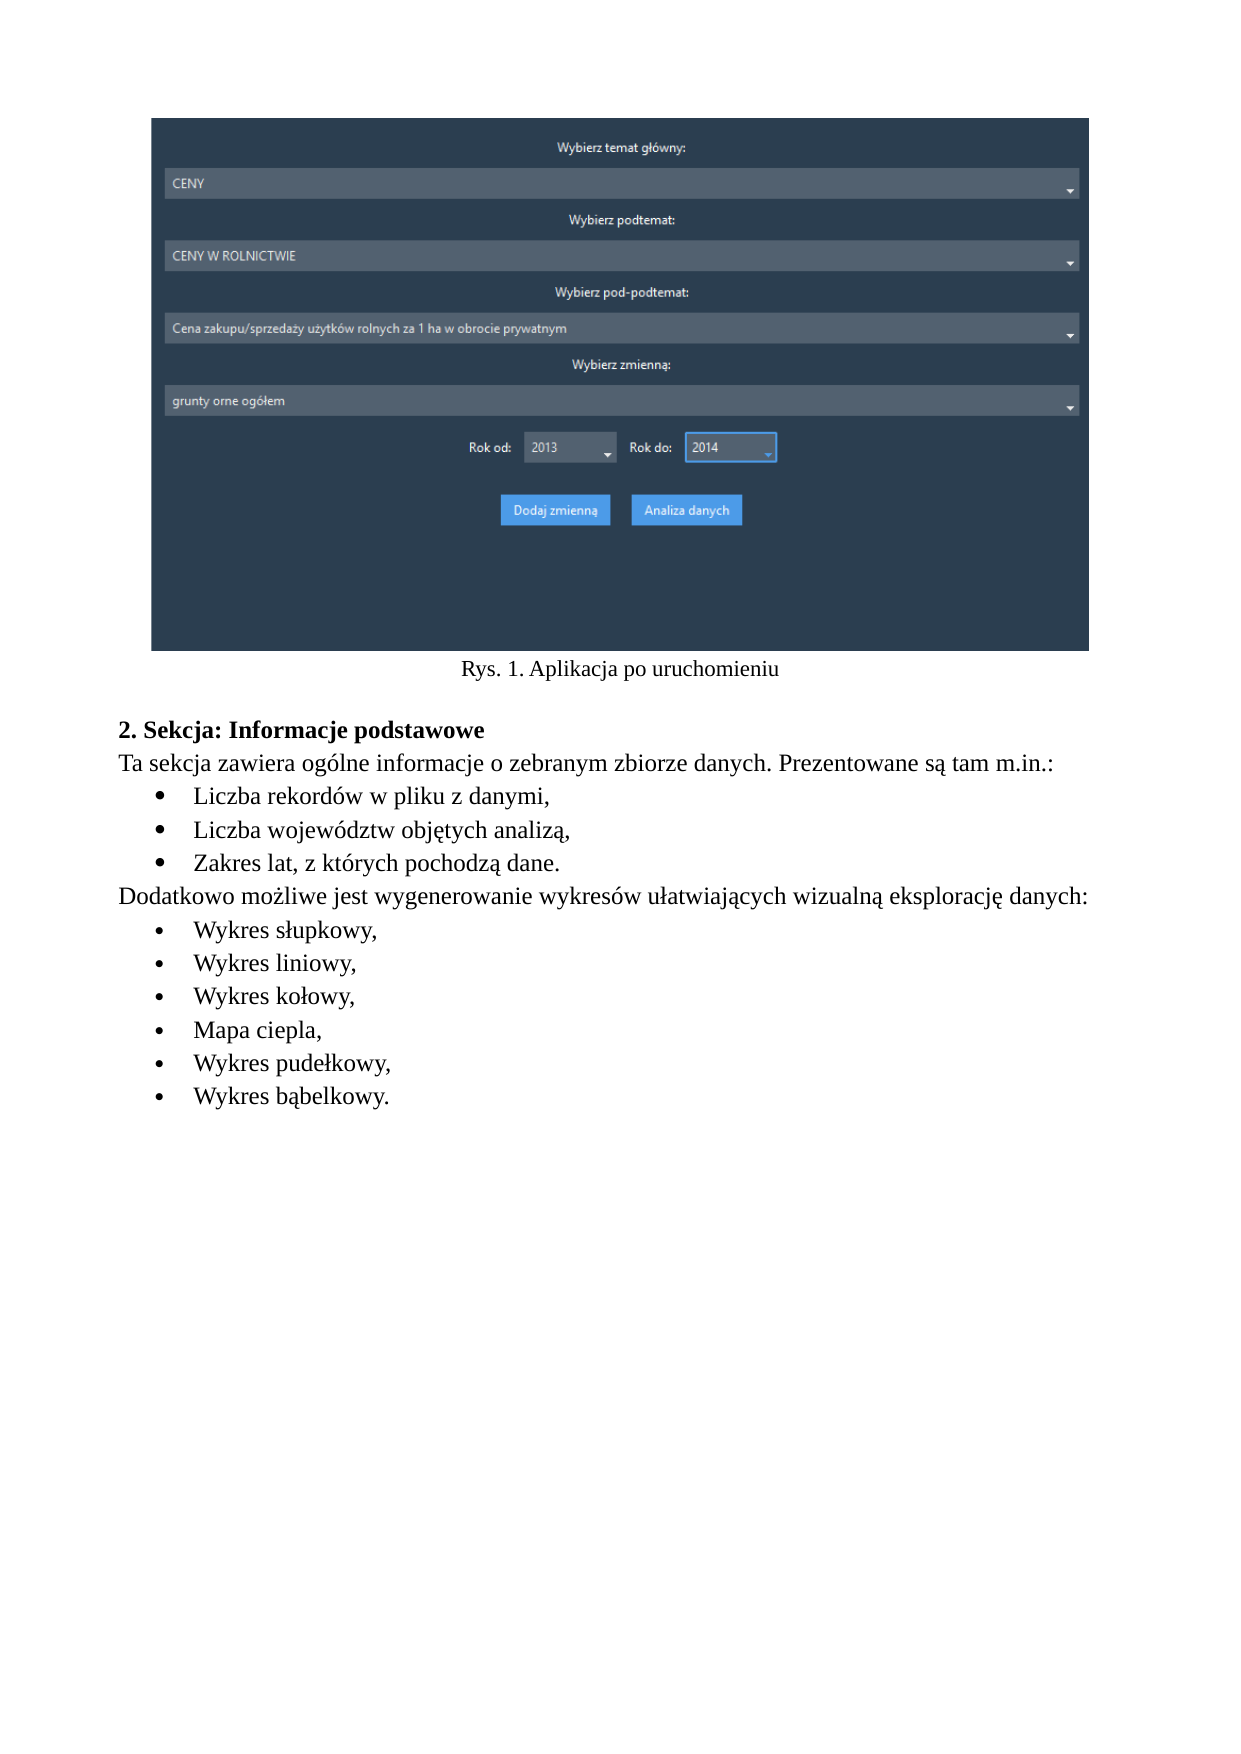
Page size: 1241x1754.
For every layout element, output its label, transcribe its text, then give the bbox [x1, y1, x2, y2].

list Wykres bąbelkowy. [156, 1081, 1122, 1110]
list Wykres pudełkowy, [156, 1048, 1122, 1077]
list Wykres kołowy, [156, 981, 1122, 1010]
list Wykres liniowy, [156, 948, 1122, 977]
list Wykres słupkowy, [156, 915, 1122, 943]
list Liczba województw objętych analizą, [156, 815, 1122, 843]
text Ta sekcja zawiera ogólne informacje o zebranym zbiorze danych. Prezentowane są tam m.in.: [118, 748, 1122, 777]
picture [151, 118, 1089, 651]
text Rys. 1. Aplikacja po uruchomieniu [118, 655, 1122, 681]
text Dodatkowo możliwe jest wygenerowanie wykresów ułatwiających wizualną eksplorację danych: [118, 881, 1122, 910]
text 2. Sekcja: Informacje podstawowe [118, 715, 1122, 743]
list Mapa ciepla, [156, 1015, 1122, 1043]
list Zakres lat, z których pochodzą dane. [156, 848, 1122, 877]
list Liczba rekordów w pliku z danymi, [156, 781, 1122, 810]
